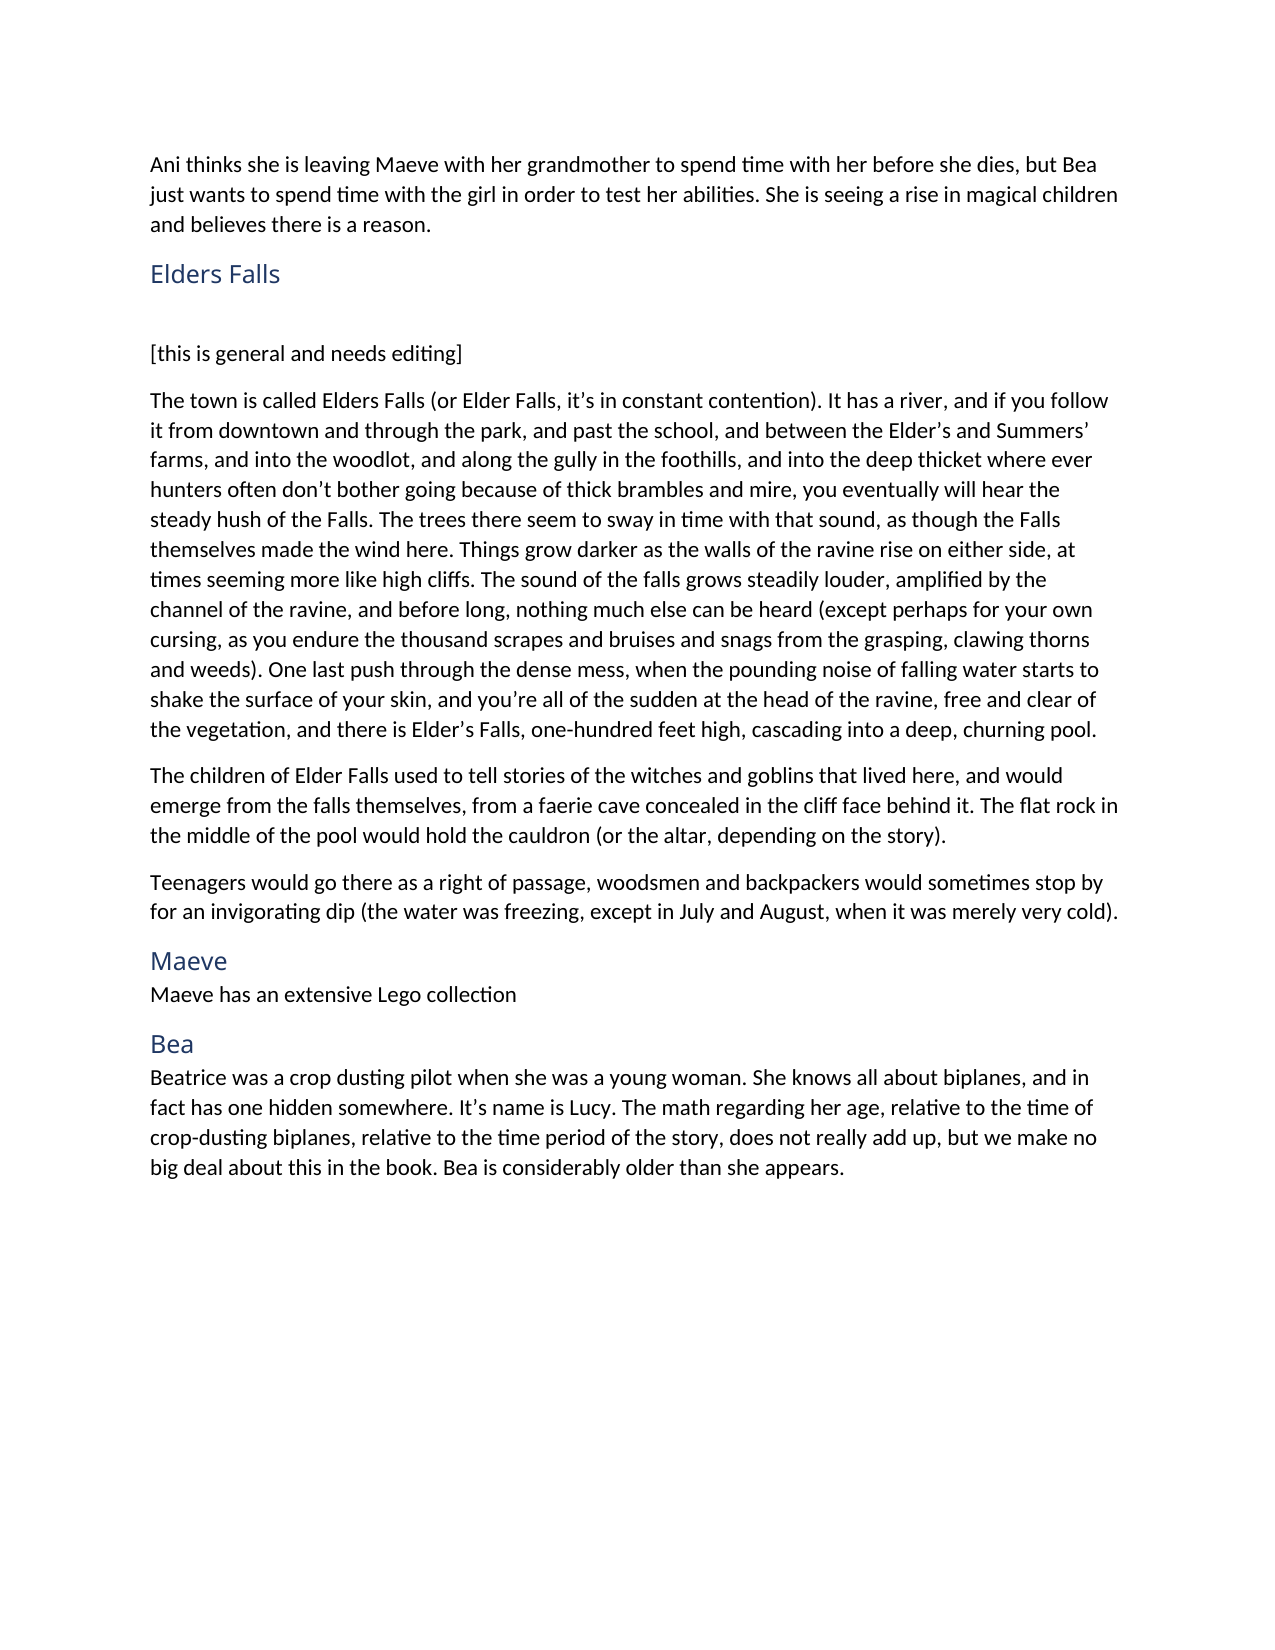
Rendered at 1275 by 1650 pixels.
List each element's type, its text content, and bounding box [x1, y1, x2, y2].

subtitle Elders Falls [150, 256, 1125, 290]
text The town is called Elders Falls (or Elder Falls, it’s in constant contention). It has a river, and if you follow it from downtown and through the park, and past the school, and between the Elder’s and Summers’ farms, and into the woodlot, and along the gully in the foothills, and into the deep thicket where ever hunters often don’t bother going because of thick brambles and mire, you eventually will hear the steady hush of the Falls. The trees there seem to sway in time with that sound, as though the Falls themselves made the wind here. Things grow darker as the walls of the ravine rise on either side, at times seeming more like high cliffs. The sound of the falls grows steadily louder, amplified by the channel of the ravine, and before long, nothing much else can be heard (except perhaps for your own cursing, as you endure the thousand scrapes and bruises and snags from the grasping, clawing thorns and weeds). One last push through the dense mess, when the pounding noise of falling water starts to shake the surface of your skin, and you’re all of the sudden at the head of the ravine, free and clear of the vegetation, and there is Elder’s Falls, one-hundred feet high, cascading into a deep, churning pool. [150, 386, 1125, 743]
subtitle Bea [150, 1027, 1125, 1061]
text The children of Elder Falls used to tell stories of the witches and goblins that lived here, and would emerge from the falls themselves, from a faerie cave concealed in the cliff face behind it. The flat rock in the middle of the pool would hold the cauldron (or the altar, depending on the story). [150, 761, 1125, 849]
text Beatrice was a crop dusting pilot when she was a young woman. She knows all about biplanes, and in fact has one hidden somewhere. It’s name is Lucy. The math regarding her age, relative to the time of crop-dusting biplanes, relative to the time period of the story, does not really add up, but we make no big deal about this in the book. Bea is considerably older than she appears. [150, 1063, 1125, 1181]
text Teenagers would go there as a right of passage, woodsmen and backpackers would sometimes stop by for an invigorating dip (the water was freezing, except in July and August, when it was merely very cold). [150, 868, 1125, 926]
text Maeve has an extensive Lego collection [150, 980, 1125, 1008]
text Ani thinks she is leaving Maeve with her grandmother to spend time with her before she dies, but Bea just wants to spend time with the girl in order to test her abilities. She is seeing a rise in magical children and believes there is a reason. [150, 150, 1125, 238]
subtitle Maeve [150, 944, 1125, 978]
text [this is general and needs editing] [150, 339, 1125, 367]
